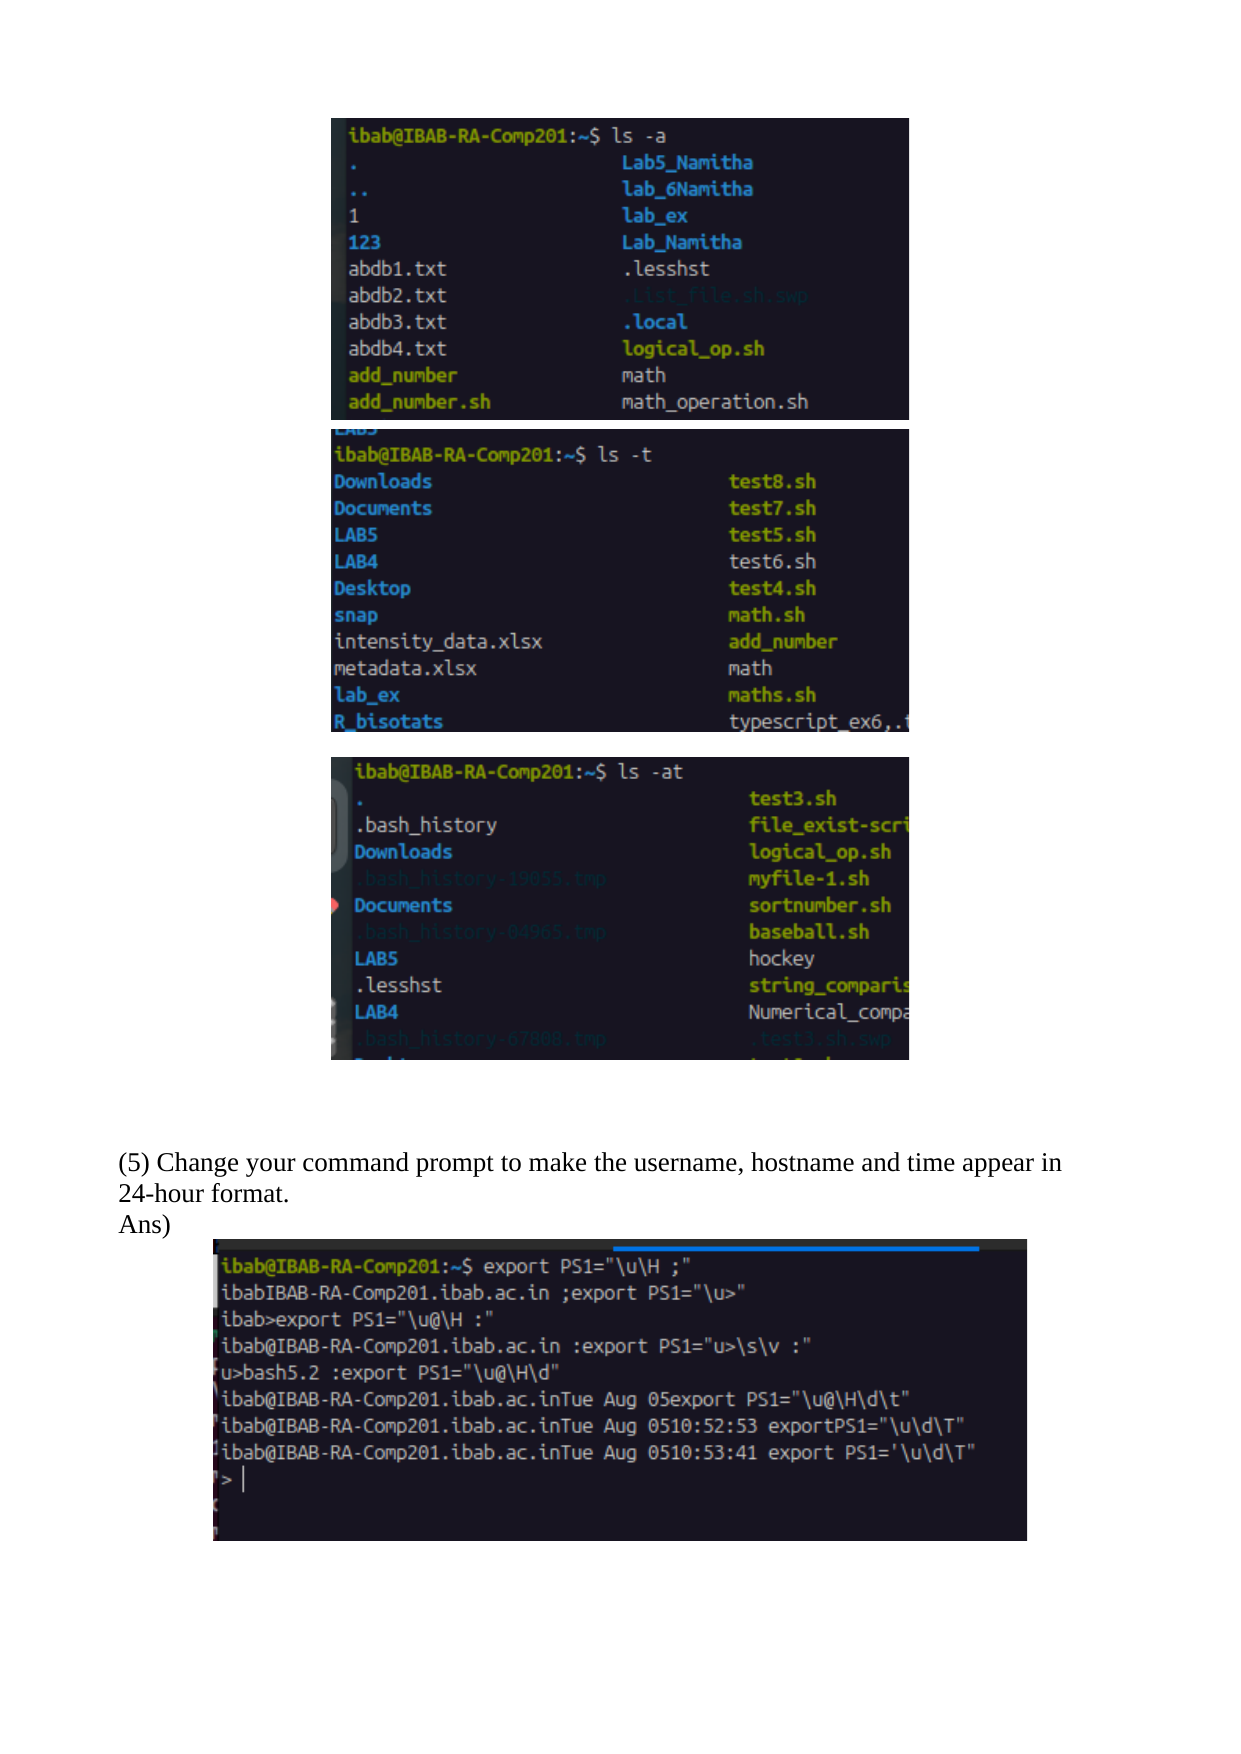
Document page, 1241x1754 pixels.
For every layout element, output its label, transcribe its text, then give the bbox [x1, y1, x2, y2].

picture [331, 757, 910, 1060]
text 24-hour format. [118, 1177, 1122, 1208]
picture [331, 118, 910, 420]
picture [213, 1239, 1028, 1541]
picture [331, 429, 910, 732]
text (5) Change your command prompt to make the username, hostname and time appear in [118, 1146, 1122, 1177]
text Ans) [118, 1208, 1122, 1239]
